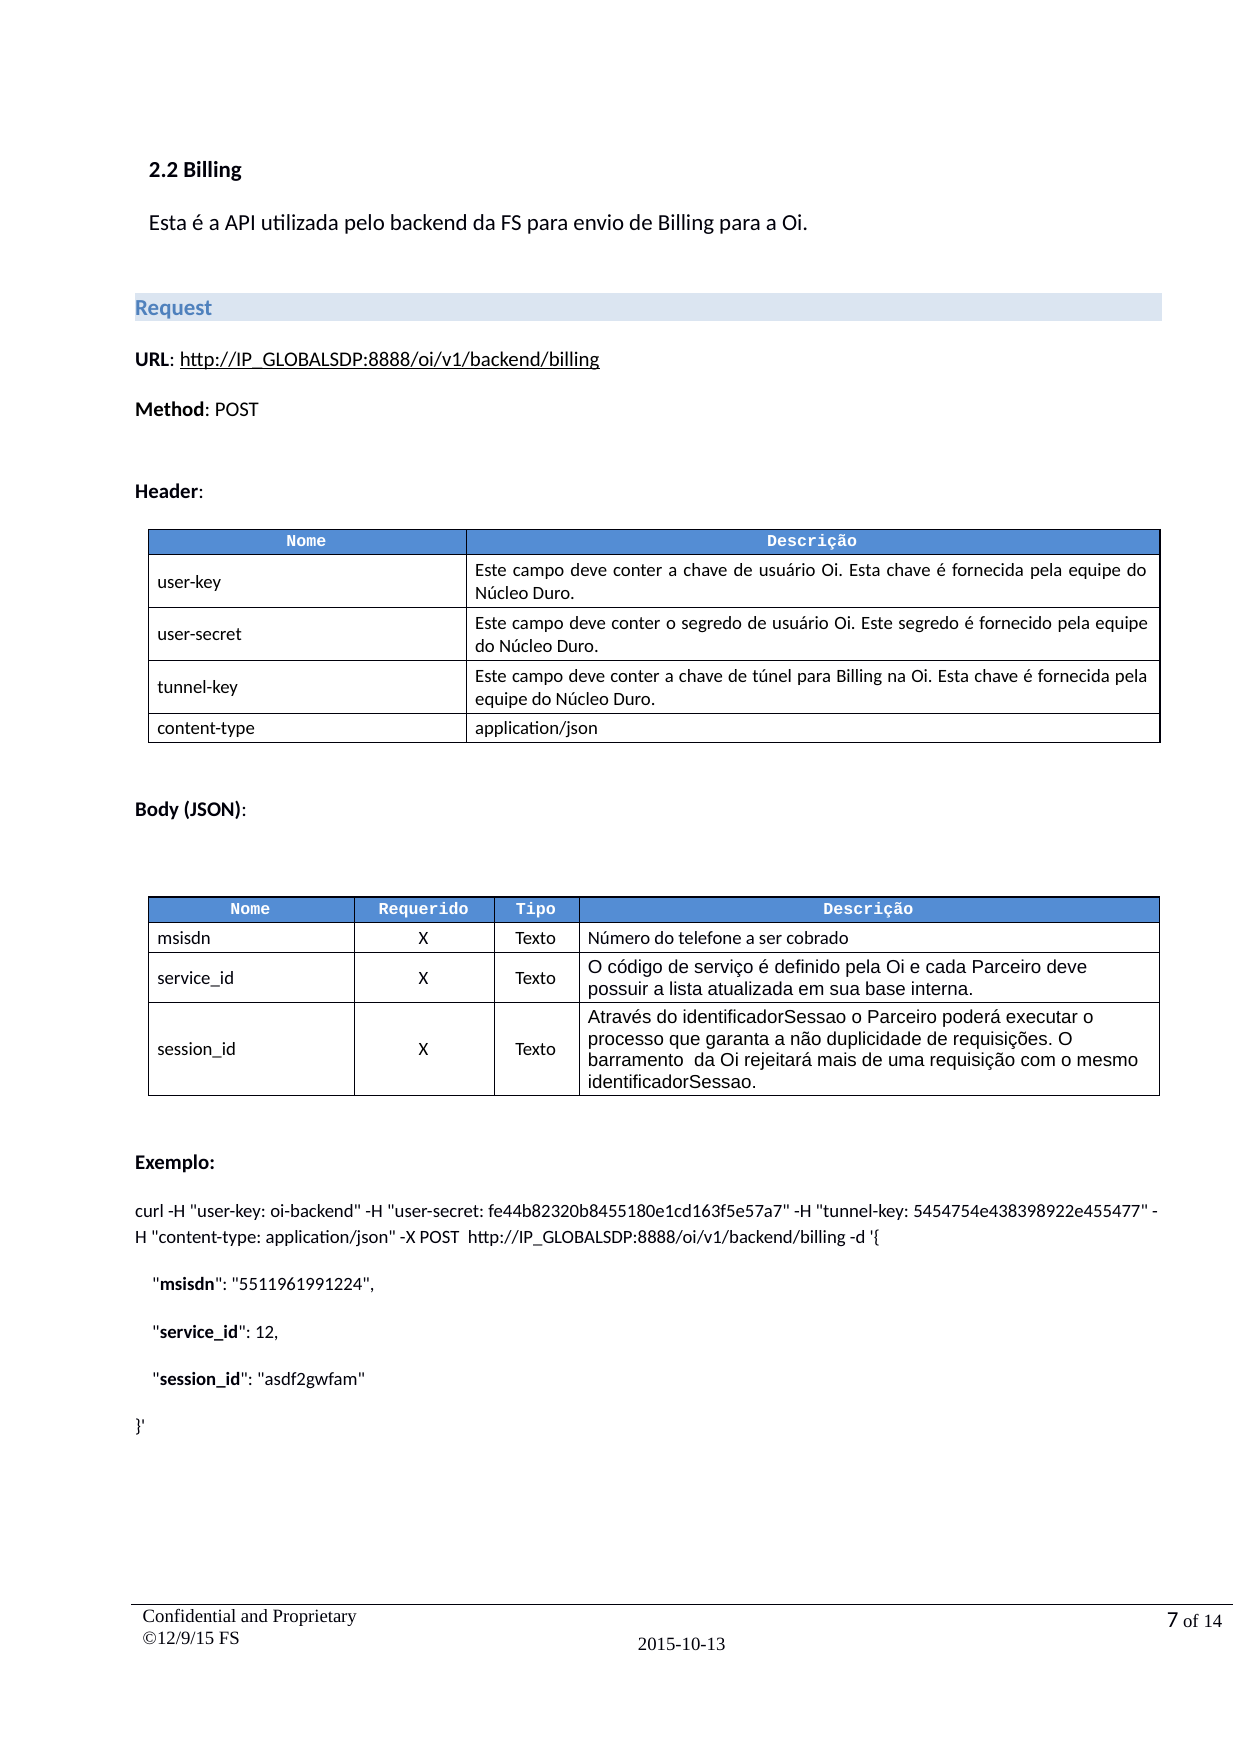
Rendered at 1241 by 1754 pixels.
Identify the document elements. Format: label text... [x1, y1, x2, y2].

text Exemplo: [135, 1149, 1162, 1174]
text curl -H "user-key: oi-backend" -H "user-secret: fe44b82320b8455180e1cd163f5e57a7" -H "tunnel-key: 5454754e438398922e455477" -H "content-type: application/json" -X POST http://IP_GLOBALSDP:8888/oi/v1/backend/billing -d '{ [135, 1199, 1162, 1248]
table_cell Texto [495, 953, 579, 1002]
table_cell X [355, 1003, 494, 1095]
table_cell service_id [149, 953, 354, 1002]
table_header Descrição [580, 898, 1159, 922]
text URL: http://IP_GLOBALSDP:8888/oi/v1/backend/billing [135, 346, 1162, 371]
table_header Descrição [467, 530, 1159, 554]
table_cell content-type [149, 714, 466, 742]
table_cell Texto [495, 1003, 579, 1095]
table_cell X [355, 953, 494, 1002]
table_header Nome [149, 530, 466, 554]
table_cell application/json [467, 714, 1159, 742]
table_header Nome [149, 898, 354, 922]
table_cell Este campo deve conter a chave de túnel para Billing na Oi. Esta chave é fornecida pela equipe do Núcleo Duro. [467, 661, 1159, 712]
table_cell tunnel-key [149, 661, 466, 712]
text }' [135, 1414, 1162, 1437]
table_cell user-secret [149, 608, 466, 660]
table_cell O código de serviço é definido pela Oi e cada Parceiro deve possuir a lista atualizada em sua base interna. [580, 953, 1159, 1002]
table_cell Este campo deve conter o segredo de usuário Oi. Este segredo é fornecido pela equipe do Núcleo Duro. [467, 608, 1159, 660]
text Body (JSON): [135, 796, 1162, 822]
table_header Requerido [355, 898, 494, 922]
table_cell X [355, 923, 494, 952]
text Esta é a API utilizada pelo backend da FS para envio de Billing para a Oi. [149, 208, 1162, 268]
table_cell Este campo deve conter a chave de usuário Oi. Esta chave é fornecida pela equipe do Núcleo Duro. [467, 555, 1159, 607]
table_cell Número do telefone a ser cobrado [580, 923, 1159, 952]
text "msisdn": "5511961991224", [135, 1273, 1162, 1296]
table_cell msisdn [149, 923, 354, 952]
text Request [135, 293, 1162, 321]
table_header Tipo [495, 898, 579, 922]
table_cell Texto [495, 923, 579, 952]
text "service_id": 12, [135, 1320, 1162, 1343]
table_cell Através do identificadorSessao o Parceiro poderá executar o processo que garanta a não duplicidade de requisições. O barramento da Oi rejeitará mais de uma requisição com o mesmo identificadorSessao. [580, 1003, 1159, 1095]
table_cell session_id [149, 1003, 354, 1095]
text 2.2 Billing [149, 155, 1162, 183]
text Method: POST [135, 396, 1162, 454]
table_cell user-key [149, 555, 466, 607]
text Header: [135, 479, 1162, 504]
text "session_id": "asdf2gwfam" [135, 1367, 1162, 1390]
